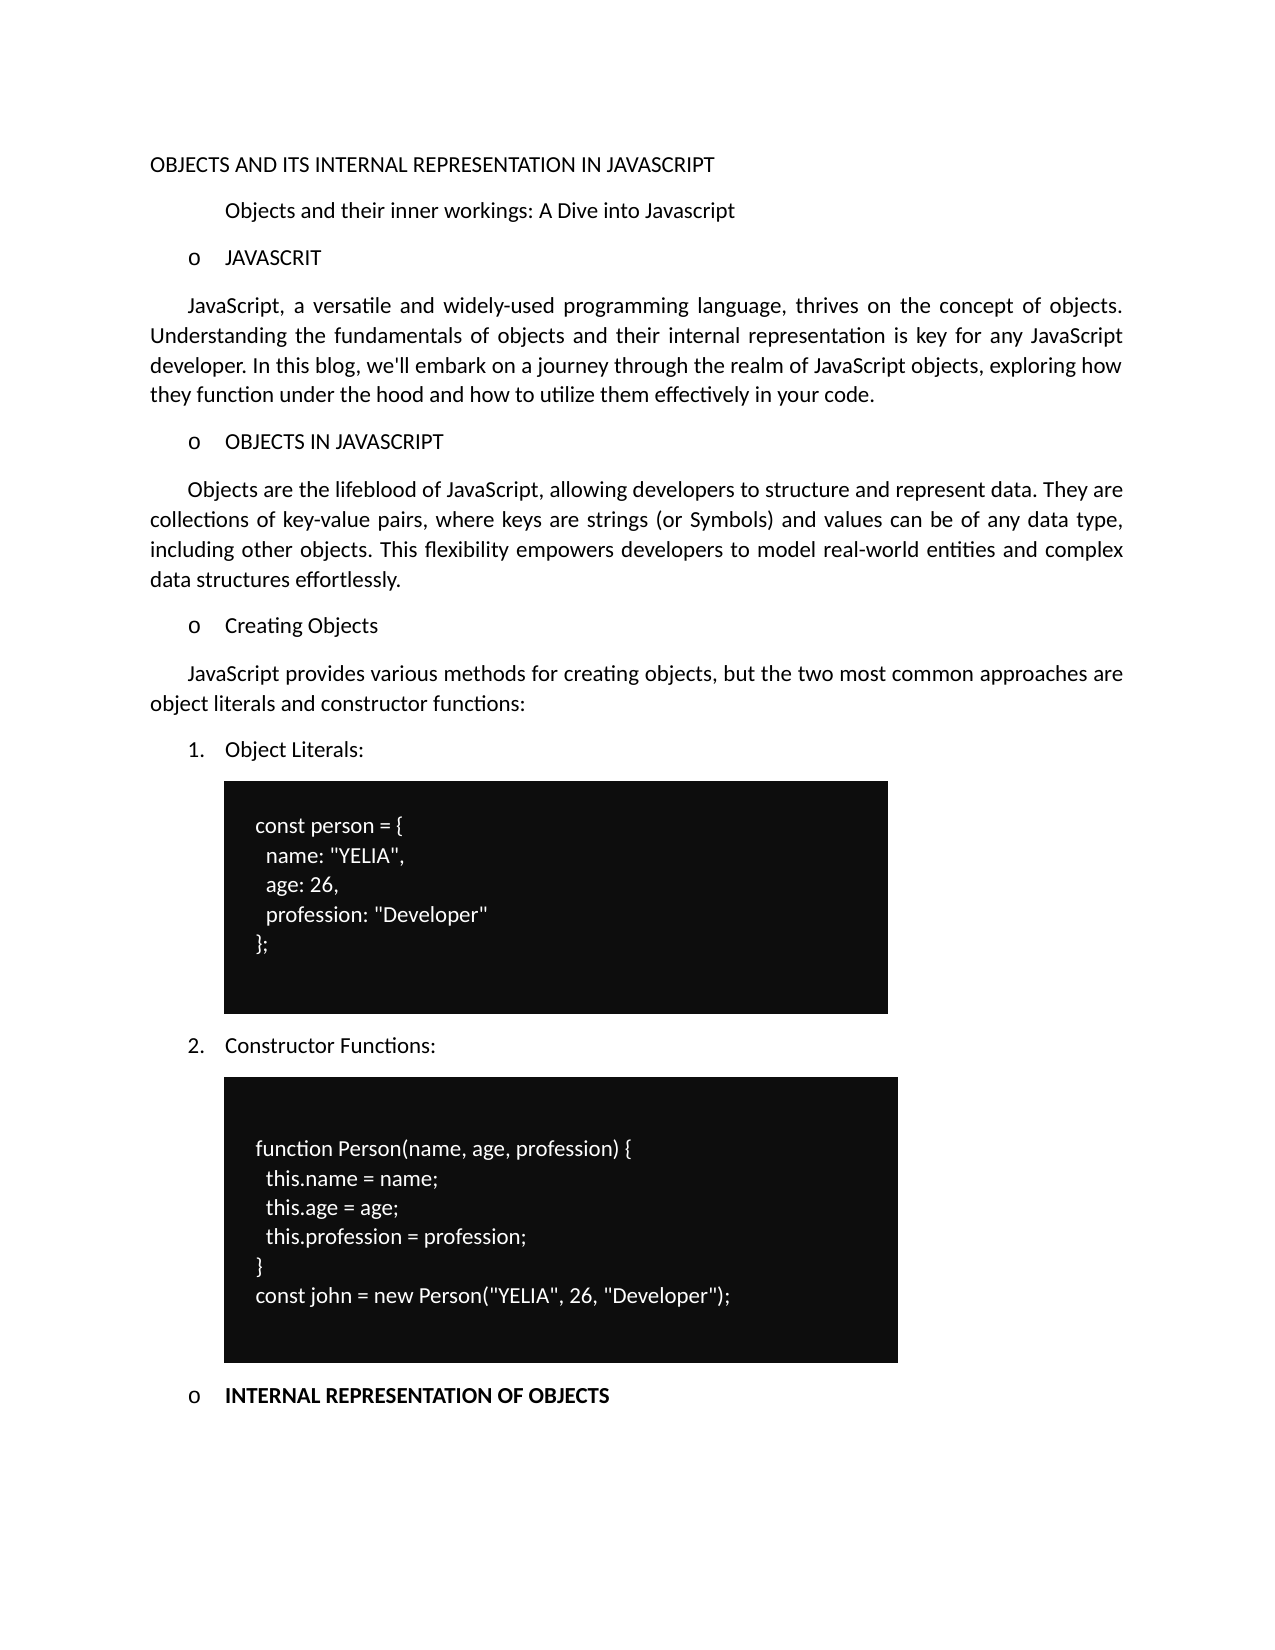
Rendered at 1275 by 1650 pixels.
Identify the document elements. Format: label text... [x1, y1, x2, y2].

list OBJECTS IN JAVASCRIPT [187, 427, 1125, 456]
text JavaScript, a versatile and widely-used programming language, thrives on the concept of objects. Understanding the fundamentals of objects and their internal representation is key for any JavaScript developer. In this blog, we'll embark on a journey through the realm of JavaScript objects, exploring how they function under the hood and how to utilize them effectively in your code. [150, 291, 1125, 409]
list Creating Objects [187, 611, 1125, 640]
text JavaScript provides various methods for creating objects, but the two most common approaches are object literals and constructor functions: [150, 659, 1125, 717]
list INTERNAL REPRESENTATION OF OBJECTS [187, 1381, 1125, 1410]
text Objects and their inner workings: A Dive into Javascript [150, 197, 1125, 224]
text OBJECTS AND ITS INTERNAL REPRESENTATION IN JAVASCRIPT [150, 150, 1125, 178]
list Object Literals: [187, 736, 1125, 763]
list Constructor Functions: [187, 1031, 1125, 1059]
list JAVASCRIT [187, 243, 1125, 272]
text Objects are the lifeblood of JavaScript, allowing developers to structure and represent data. They are collections of key-value pairs, where keys are strings (or Symbols) and values can be of any data type, including other objects. This flexibility empowers developers to model real-world entities and complex data structures effortlessly. [150, 475, 1125, 593]
